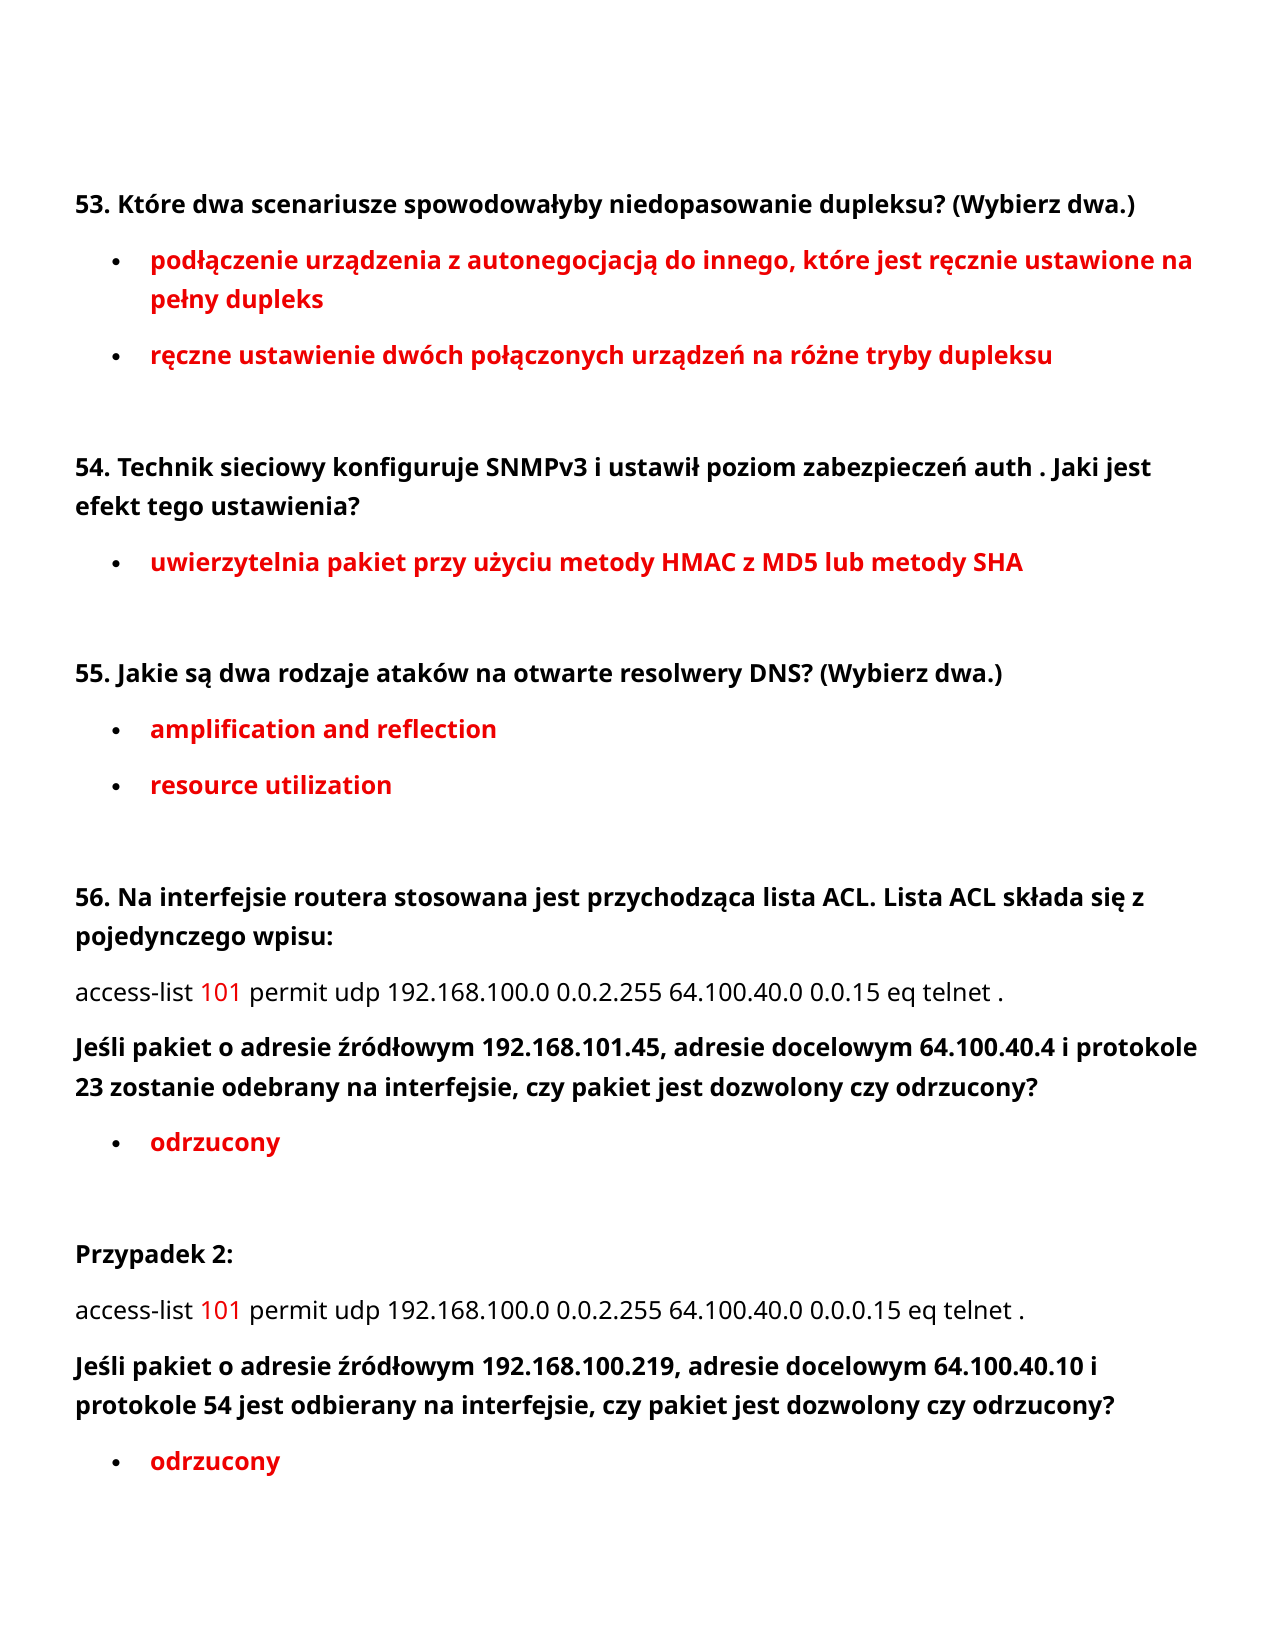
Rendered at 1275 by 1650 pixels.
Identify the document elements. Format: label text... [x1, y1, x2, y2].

text Jeśli pakiet o adresie źródłowym 192.168.101.45, adresie docelowym 64.100.40.4 i protokole 23 zostanie odebrany na interfejsie, czy pakiet jest dozwolony czy odrzucony? [75, 1030, 1200, 1103]
text Jeśli pakiet o adresie źródłowym 192.168.100.219, adresie docelowym 64.100.40.10 i protokole 54 jest odbierany na interfejsie, czy pakiet jest dozwolony czy odrzucony? [75, 1348, 1200, 1422]
list resource utilization [112, 767, 1200, 802]
list ręczne ustawienie dwóch połączonych urządzeń na różne tryby dupleksu [112, 337, 1200, 372]
list odrzucony [112, 1443, 1200, 1477]
text 56. Na interfejsie routera stosowana jest przychodząca lista ACL. Lista ACL składa się z pojedynczego wpisu: [75, 879, 1200, 952]
text Przypadek 2: [75, 1237, 1200, 1271]
list uwierzytelnia pakiet przy użyciu metody HMAC z MD5 lub metody SHA [112, 544, 1200, 578]
list amplification and reflection [112, 712, 1200, 746]
text 53. Które dwa scenariusze spowodowałyby niedopasowanie dupleksu? (Wybierz dwa.) [75, 187, 1200, 221]
text 54. Technik sieciowy konfiguruje SNMPv3 i ustawił poziom zabezpieczeń auth . Jaki jest efekt tego ustawienia? [75, 449, 1200, 522]
text 55. Jakie są dwa rodzaje ataków na otwarte resolwery DNS? (Wybierz dwa.) [75, 656, 1200, 690]
text access-list 101 permit udp 192.168.100.0 0.0.2.255 64.100.40.0 0.0.0.15 eq telnet . [75, 1292, 1200, 1327]
list odrzucony [112, 1125, 1200, 1159]
text access-list 101 permit udp 192.168.100.0 0.0.2.255 64.100.40.0 0.0.15 eq telnet . [75, 974, 1200, 1008]
list podłączenie urządzenia z autonegocjacją do innego, które jest ręcznie ustawione na pełny dupleks [112, 242, 1200, 316]
